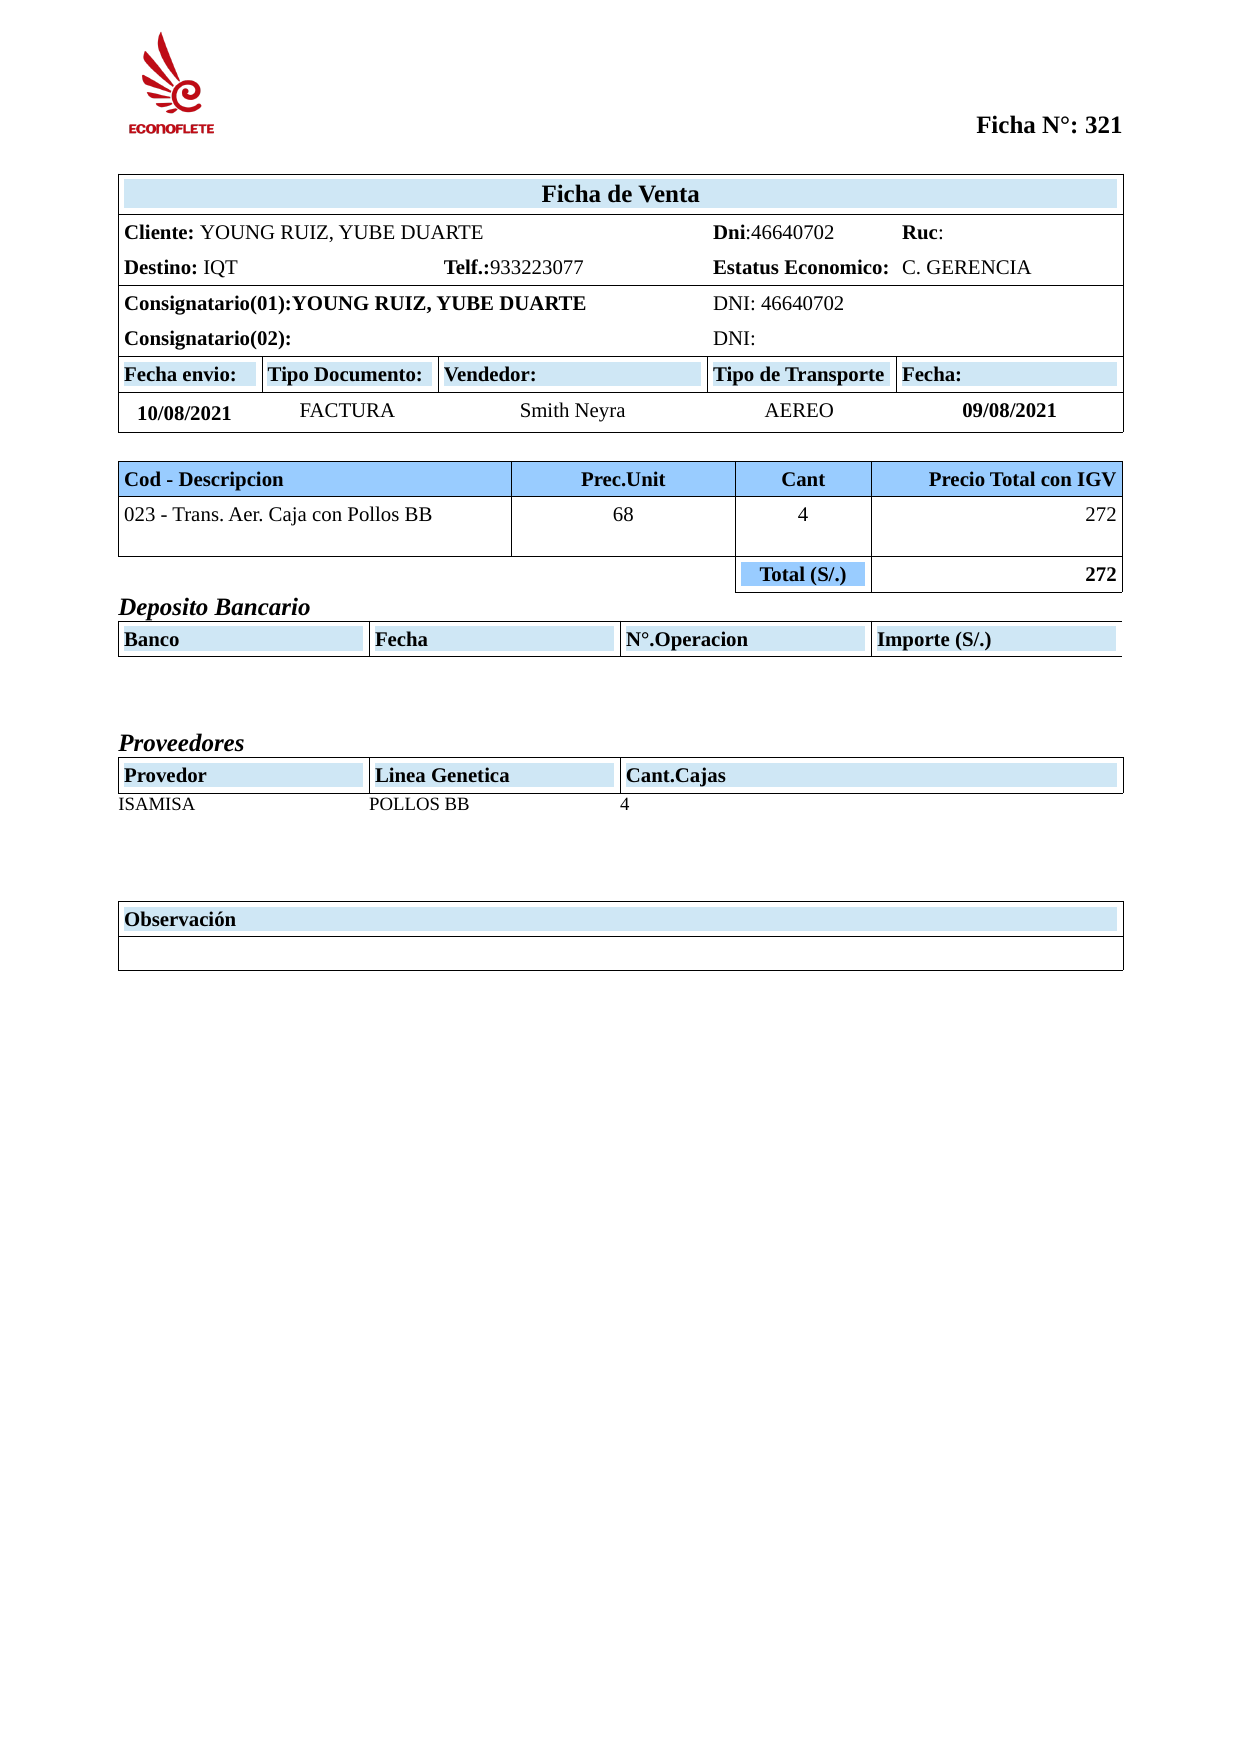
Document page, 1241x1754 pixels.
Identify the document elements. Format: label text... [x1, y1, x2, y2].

table_cell FACTURA [262, 393, 438, 432]
table_header Cant.Cajas [621, 758, 1123, 793]
table_cell [369, 879, 620, 901]
table_cell 4 [736, 497, 871, 556]
table_cell Destino: IQT [119, 249, 438, 285]
table_cell Consignatario(02): [119, 321, 707, 356]
table_cell AEREO [707, 393, 896, 432]
table_cell 272 [872, 557, 1122, 592]
picture [118, 31, 225, 134]
table_cell [118, 879, 369, 901]
table_cell Tipo Documento: [263, 357, 438, 392]
table_cell [118, 858, 369, 879]
table_cell DNI: 46640702 [707, 286, 1123, 321]
table_cell DNI: [707, 321, 1123, 356]
table_cell [369, 680, 620, 704]
table_cell Telf.:933223077 [438, 249, 707, 285]
table_cell [871, 680, 1122, 704]
table_cell [620, 858, 1123, 879]
table_header Cant [736, 462, 871, 496]
table_cell [871, 657, 1122, 680]
table_header Fecha [370, 622, 620, 656]
table_cell [620, 836, 1123, 858]
table_cell Consignatario(01):YOUNG RUIZ, YUBE DUARTE [119, 286, 707, 321]
table_cell [118, 836, 369, 858]
table_cell [118, 557, 511, 592]
table_header Ficha de Venta [119, 175, 1123, 214]
table_cell [369, 815, 620, 836]
table_cell [118, 815, 369, 836]
table_cell POLLOS BB [369, 794, 620, 814]
table_cell ISAMISA [118, 794, 369, 814]
table_header Banco [119, 622, 369, 656]
text Deposito Bancario [118, 592, 1122, 621]
table_header Observación [119, 902, 1123, 936]
table_cell [511, 557, 735, 592]
table_cell 023 - Trans. Aer. Caja con Pollos BB [119, 497, 511, 556]
table_cell C. GERENCIA [896, 249, 1123, 285]
table_cell [118, 657, 369, 680]
table_header Linea Genetica [370, 758, 620, 793]
table_cell 4 [620, 794, 1123, 814]
table_header Importe (S/.) [872, 622, 1122, 656]
table_header Provedor [119, 758, 369, 793]
table_cell 272 [872, 497, 1122, 556]
table_cell [620, 680, 871, 704]
table_cell [369, 705, 620, 728]
table_cell [369, 657, 620, 680]
table_cell [119, 937, 1123, 969]
table_header Prec.Unit [512, 462, 735, 496]
table_cell [118, 705, 369, 728]
table_cell Tipo de Transporte [708, 357, 896, 392]
table_cell 09/08/2021 [896, 393, 1123, 432]
table_cell [620, 705, 871, 728]
table_cell Smith Neyra [438, 393, 707, 432]
table_cell [620, 815, 1123, 836]
table_cell [369, 858, 620, 879]
table_cell 68 [512, 497, 735, 556]
table_cell [620, 879, 1123, 901]
table_header Precio Total con IGV [872, 462, 1122, 496]
table_cell Cliente: YOUNG RUIZ, YUBE DUARTE [119, 215, 707, 249]
table_cell Estatus Economico: [707, 249, 896, 285]
table_cell Fecha envio: [119, 357, 262, 392]
table_cell Dni:46640702 [707, 215, 896, 249]
table_header Cod - Descripcion [119, 462, 511, 496]
table_cell Ruc: [896, 215, 1123, 249]
table_cell Total (S/.) [736, 557, 871, 592]
table_cell [871, 705, 1122, 728]
table_cell [620, 657, 871, 680]
table_cell 10/08/2021 [119, 393, 262, 432]
table_cell [369, 836, 620, 858]
table_cell Fecha: [897, 357, 1123, 392]
text Proveedores [118, 728, 1122, 757]
table_cell Vendedor: [439, 357, 707, 392]
table_header N°.Operacion [621, 622, 871, 656]
table_cell [118, 680, 369, 704]
